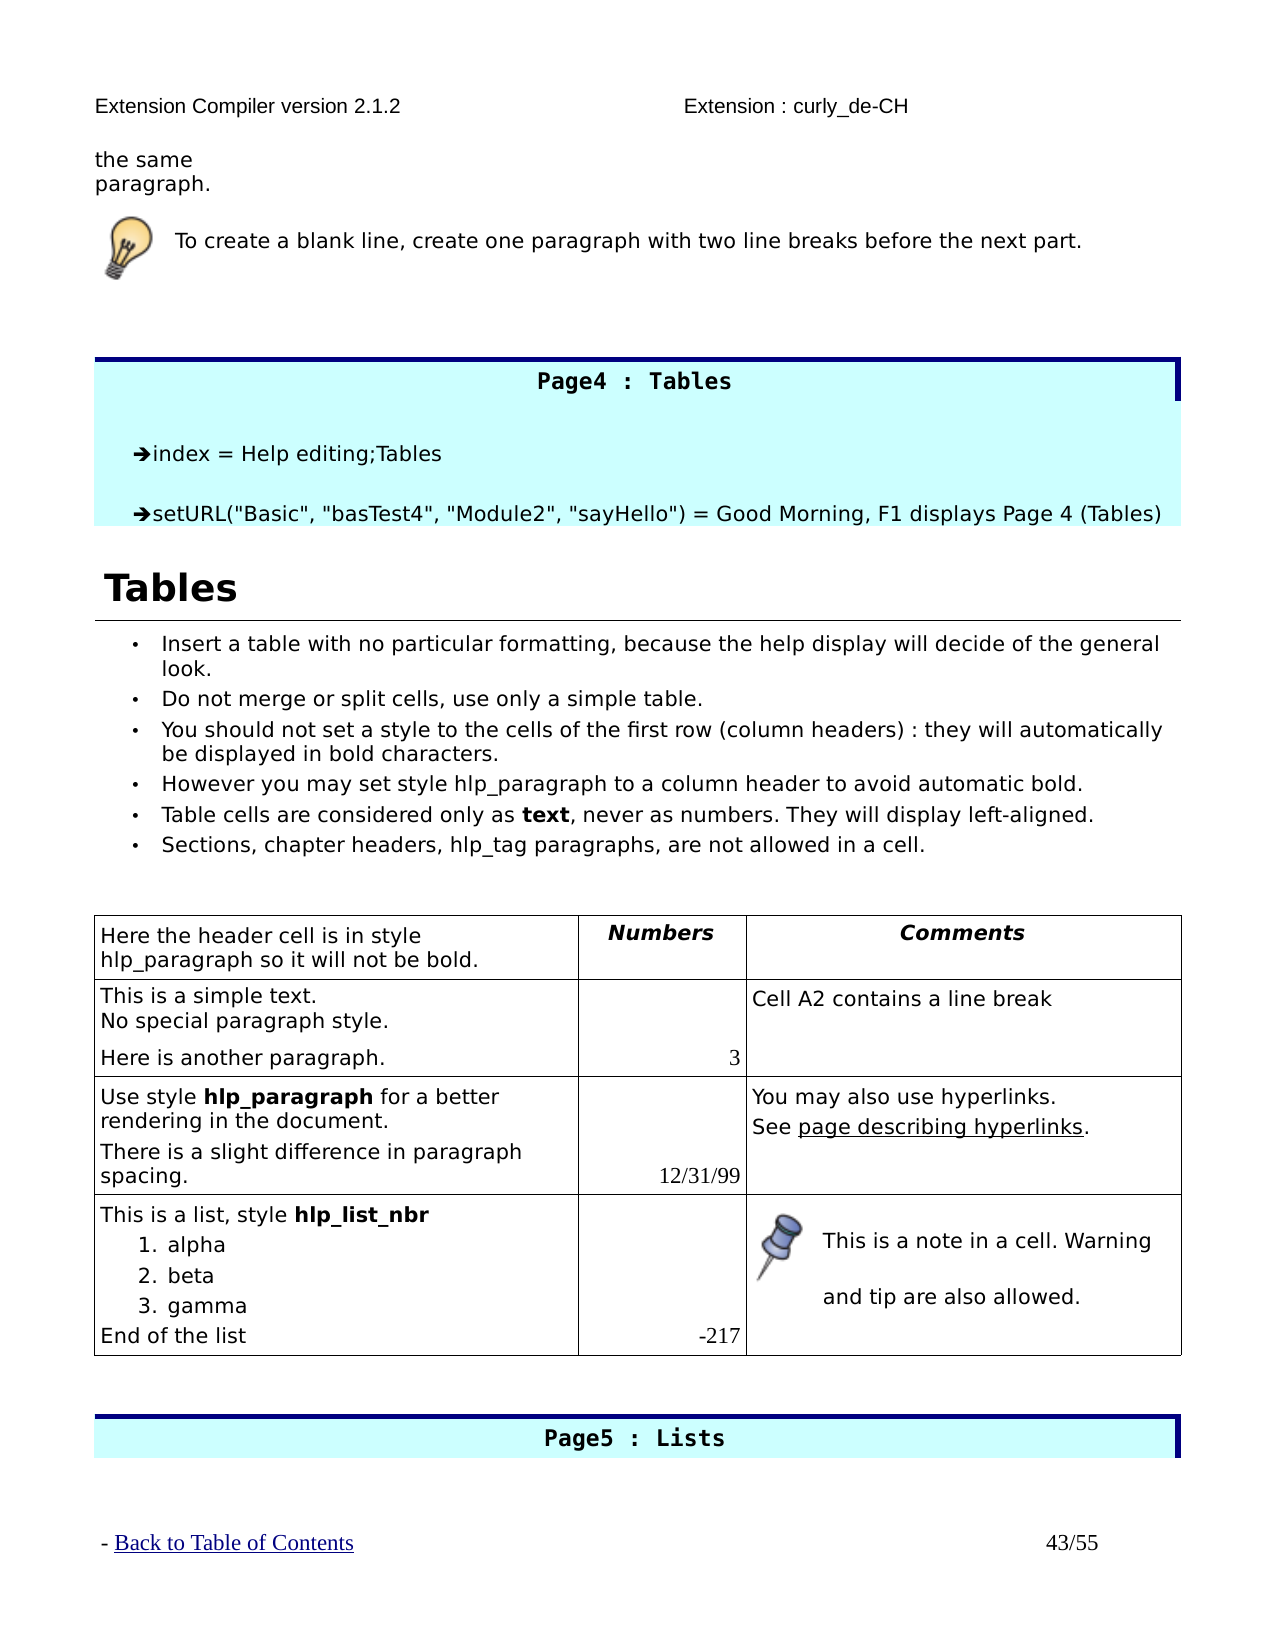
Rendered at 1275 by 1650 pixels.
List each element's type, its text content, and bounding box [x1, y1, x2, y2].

table_cell Use style hlp_paragraph for a better rendering in the document. There is a slight difference in paragraph spacing. [95, 1077, 578, 1194]
list Insert a table with no particular formatting, because the help display will decide of the general look. [132, 632, 1181, 681]
table_cell This is a note in a cell. Warning and tip are also allowed. [747, 1195, 1181, 1354]
list However you may set style hlp_paragraph to a column header to avoid automatic bold. [132, 772, 1181, 797]
table_cell 31.12.99 [579, 1077, 746, 1194]
table_cell 3 [579, 980, 746, 1076]
table_cell This is a simple text. No special paragraph style. Here is another paragraph. [95, 980, 578, 1076]
picture [752, 1212, 808, 1284]
list Sections, chapter headers, hlp_tag paragraphs, are not allowed in a cell. [132, 833, 1181, 857]
list You should not set a style to the cells of the first row (column headers) : they will automatically be displayed in bold characters. [132, 717, 1181, 766]
table_header Here the header cell is in style hlp_paragraph so it will not be bold. [95, 916, 578, 978]
table_cell Cell A2 contains a line break [747, 980, 1181, 1076]
table_cell -217 [579, 1195, 746, 1354]
table_header Comments [747, 916, 1181, 978]
picture [95, 212, 163, 285]
table_cell This is a list, style hlp_list_nbr alpha beta gamma End of the list [95, 1195, 578, 1354]
text the same paragraph. [94, 147, 1181, 196]
list Table cells are considered only as text, never as numbers. They will display left-aligned. [132, 803, 1181, 827]
list To create a blank line, create one paragraph with two line breaks before the next part. [94, 211, 1181, 286]
text Page5 : Lists [94, 1415, 1175, 1458]
table_header Numbers [579, 916, 746, 978]
table_cell You may also use hyperlinks. See page describing hyperlinks. [747, 1077, 1181, 1194]
text Tables [94, 557, 1181, 620]
list Do not merge or split cells, use only a simple table. [132, 687, 1181, 712]
text Page4 : Tables [94, 358, 1175, 401]
list setURL("Basic", "basTest4", "Module2", "sayHello") = Good Morning, F1 displays Page 4 (Tables) [94, 502, 1181, 526]
list index = Help editing;Tables [94, 442, 1181, 466]
